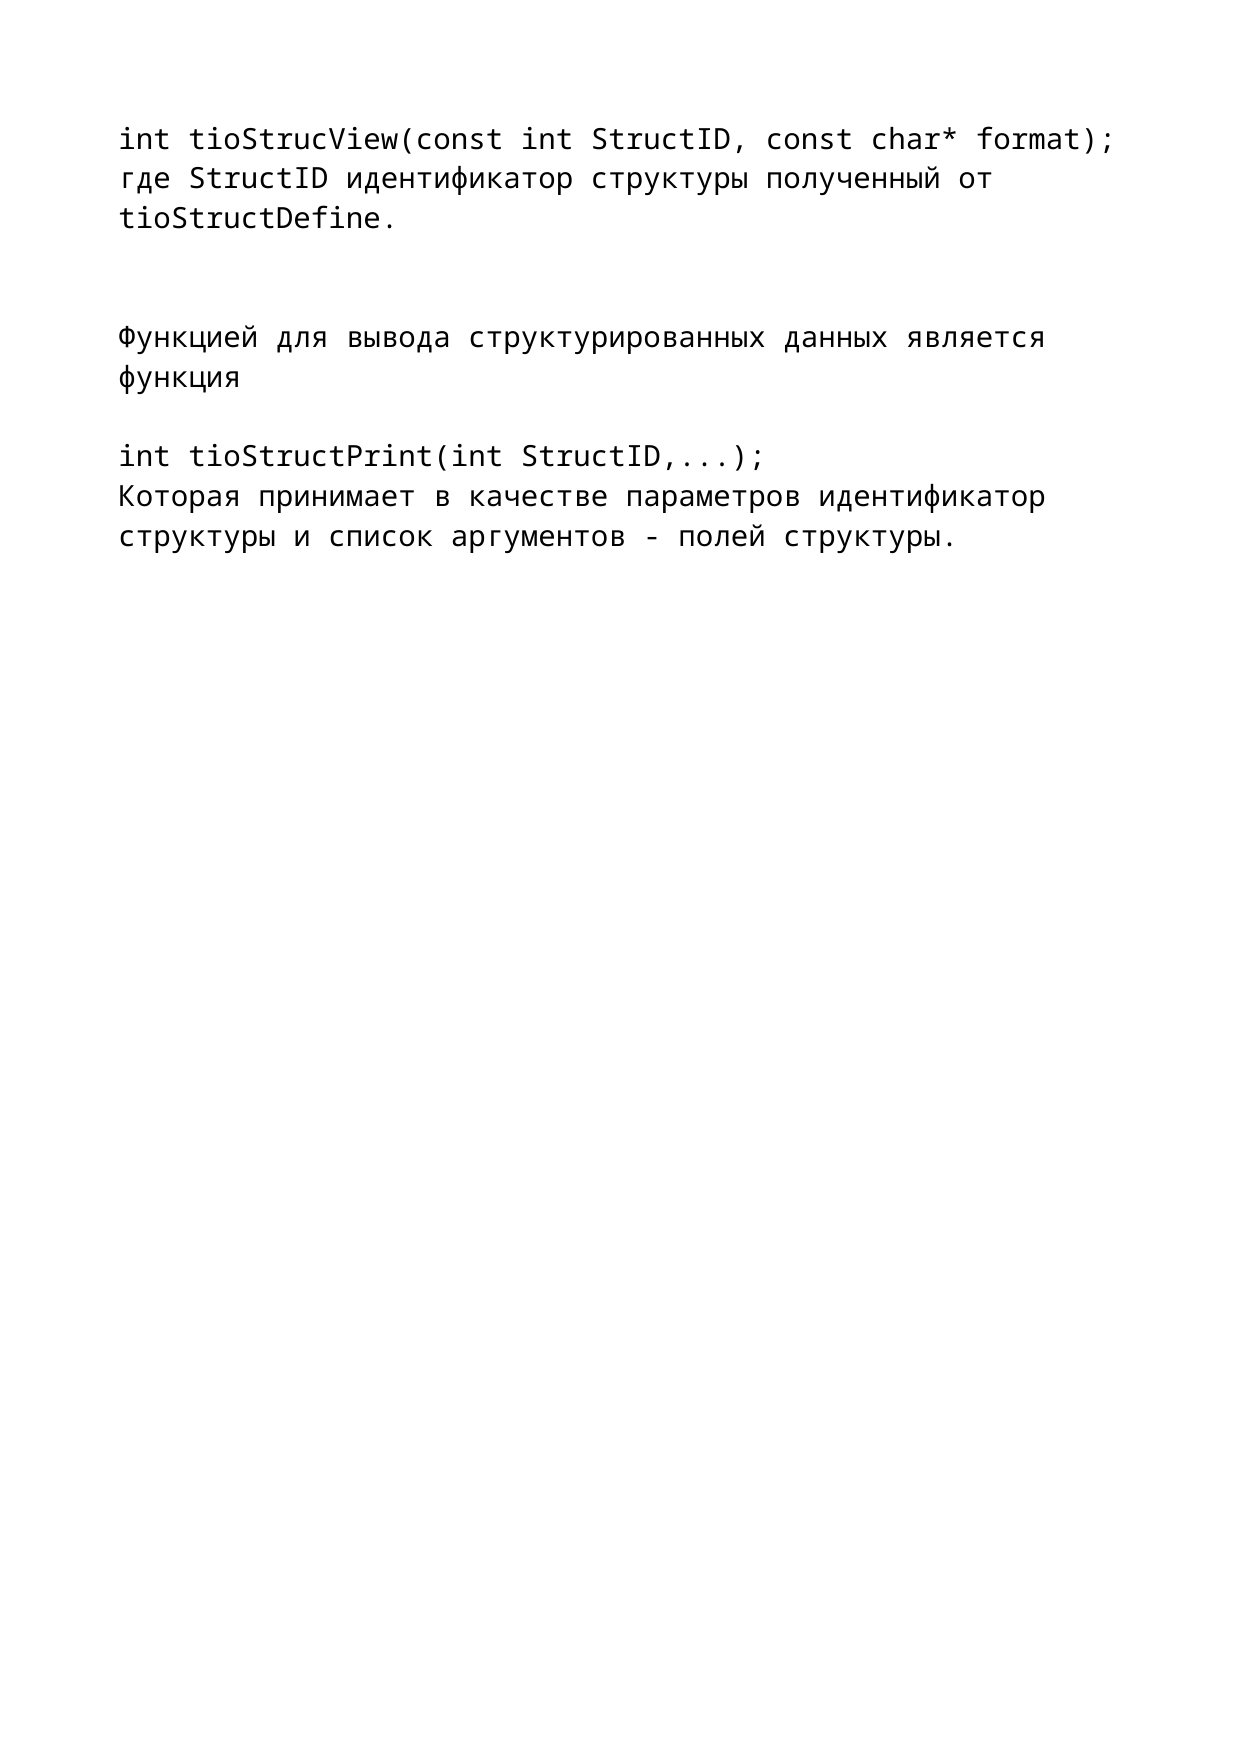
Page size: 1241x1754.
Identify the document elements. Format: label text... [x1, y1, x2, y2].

title int tioStructPrint(int StructID,...); [118, 436, 1122, 475]
title Которая принимает в качестве параметров идентификатор структуры и список аргументов - полей структуры. [118, 475, 1122, 555]
title Функцией для вывода структурированных данных является функция [118, 317, 1122, 396]
title где StructID идентификатор структуры полученный от tioStructDefine. [118, 158, 1122, 237]
title int tioStrucView(const int StructID, const char* format); [118, 118, 1122, 158]
